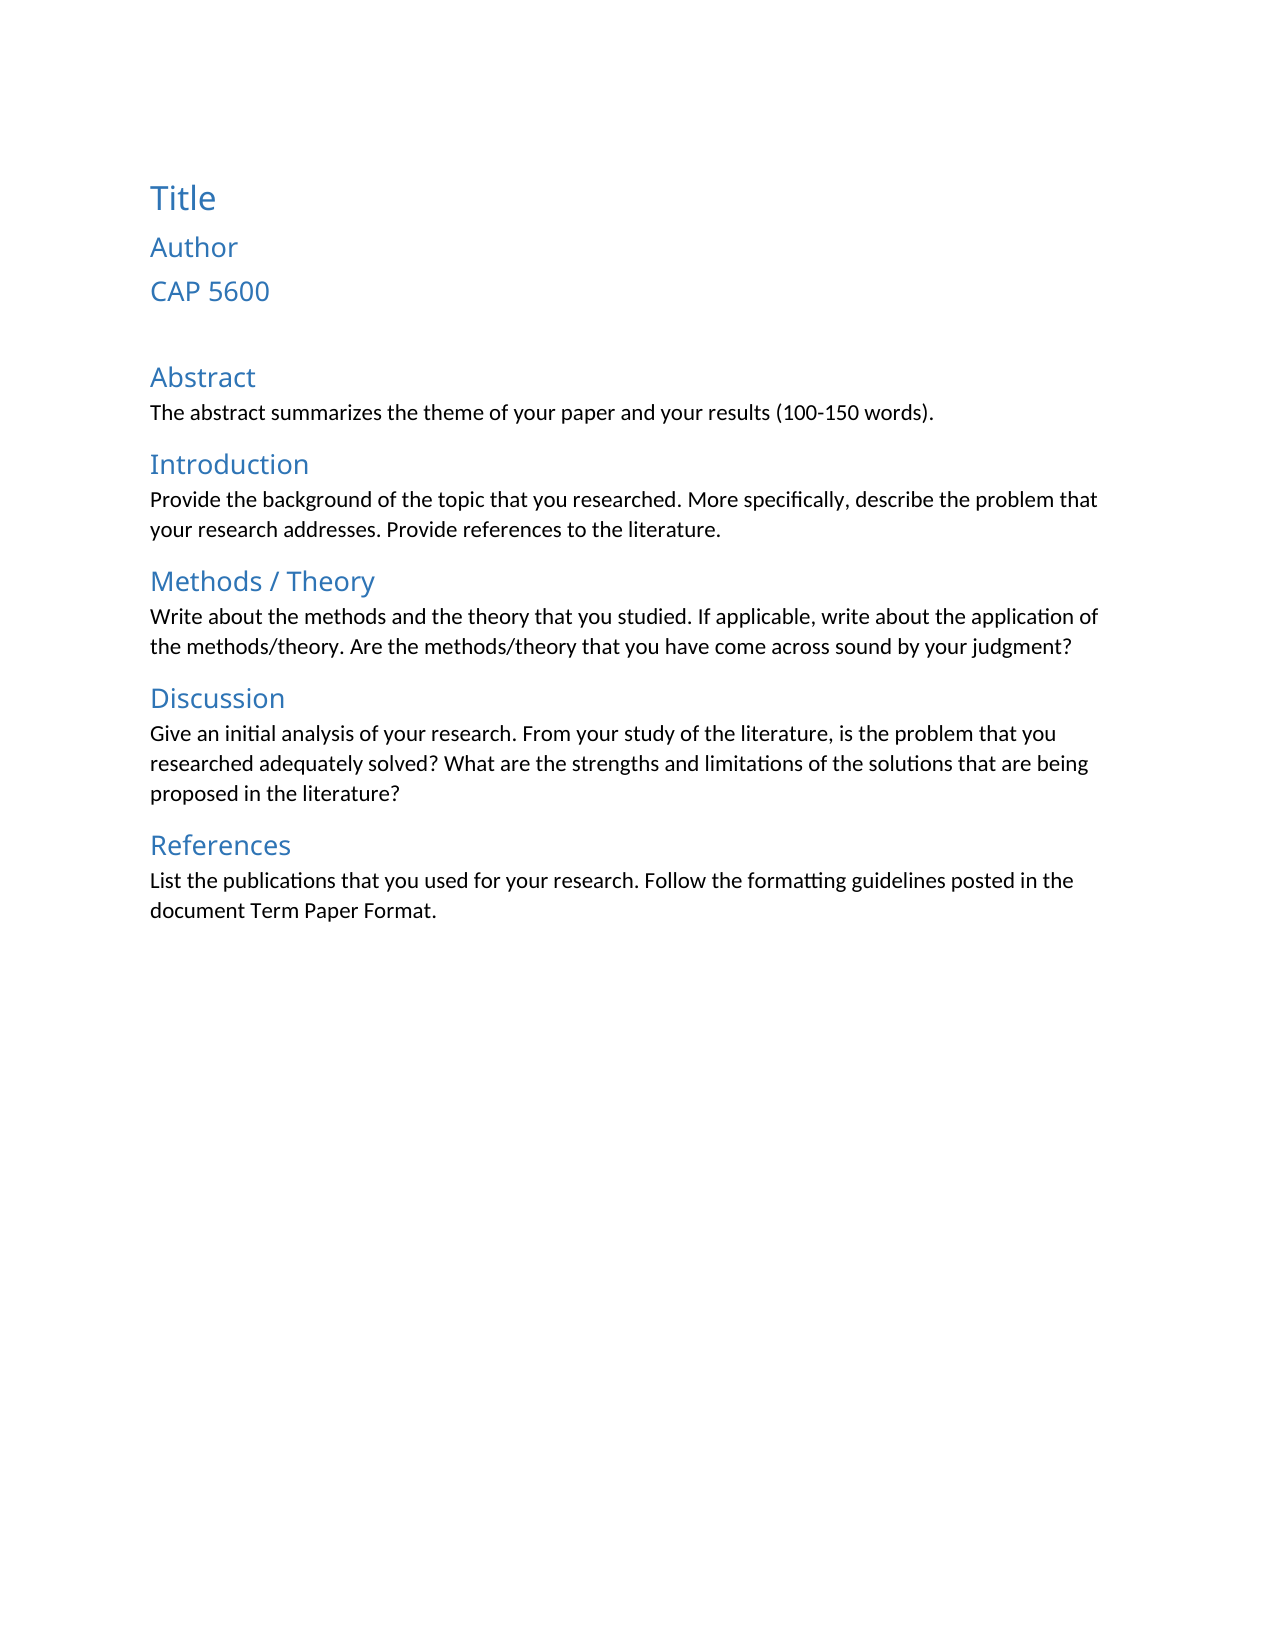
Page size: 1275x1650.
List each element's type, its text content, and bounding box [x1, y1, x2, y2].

text Provide the background of the topic that you researched. More specifically, describe the problem that your research addresses. Provide references to the literature. [150, 485, 1125, 543]
text The abstract summarizes the theme of your paper and your results (100-150 words). [150, 398, 1125, 427]
subtitle Title [150, 175, 1125, 220]
text List the publications that you used for your research. Follow the formatting guidelines posted in the document Term Paper Format. [150, 866, 1125, 924]
subtitle Author [150, 228, 1125, 265]
subtitle Methods / Theory [150, 562, 1125, 599]
subtitle Discussion [150, 679, 1125, 716]
subtitle CAP 5600 [150, 272, 1125, 309]
text Give an initial analysis of your research. From your study of the literature, is the problem that you researched adequately solved? What are the strengths and limitations of the solutions that are being proposed in the literature? [150, 719, 1125, 807]
text Write about the methods and the theory that you studied. If applicable, write about the application of the methods/theory. Are the methods/theory that you have come across sound by your judgment? [150, 602, 1125, 660]
subtitle Abstract [150, 359, 1125, 396]
subtitle References [150, 826, 1125, 863]
subtitle Introduction [150, 445, 1125, 482]
